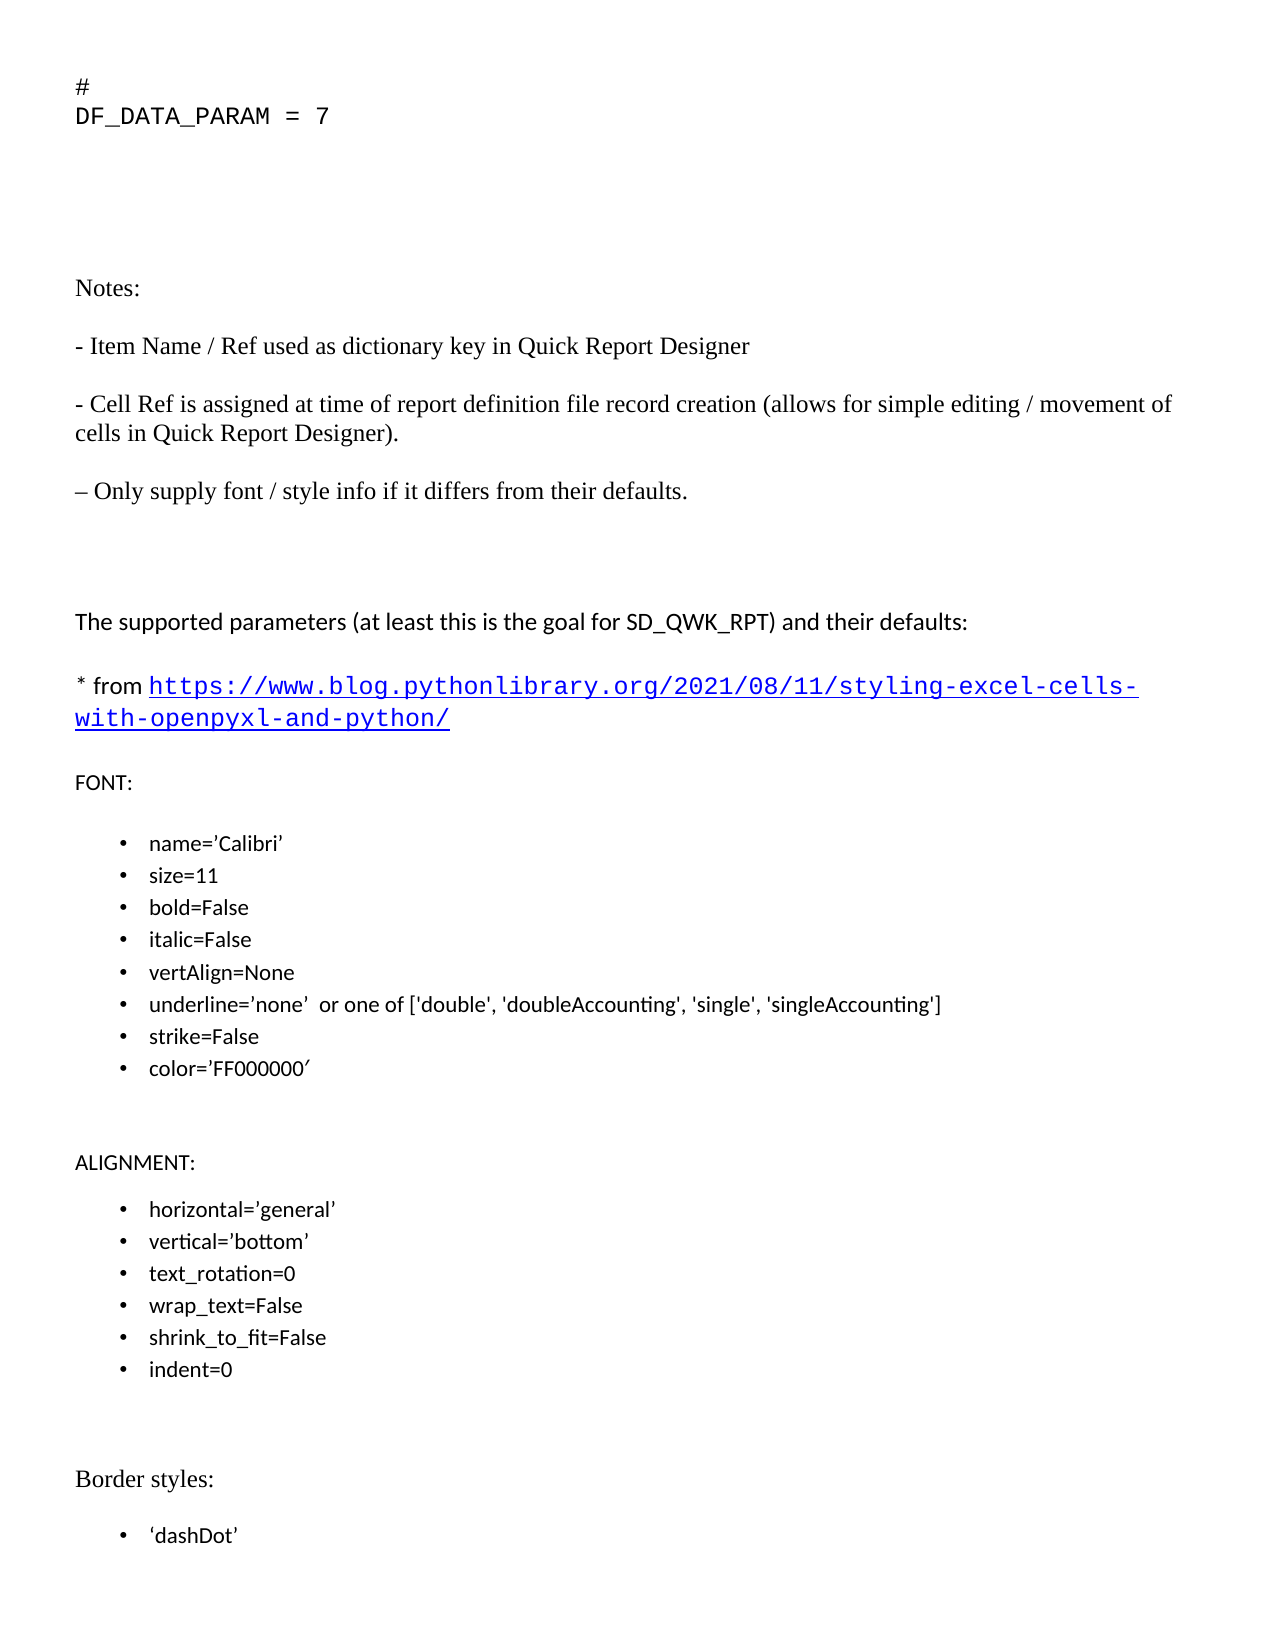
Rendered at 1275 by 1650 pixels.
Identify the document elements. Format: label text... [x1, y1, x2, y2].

text ALIGNMENT: [75, 1148, 1200, 1176]
text The supported parameters (at least this is the goal for SD_QWK_RPT) and their defaults: [75, 606, 1200, 636]
list strike=False [119, 1022, 1200, 1050]
subtitle – Only supply font / style info if it differs from their defaults. [75, 476, 1200, 504]
subtitle Notes: [75, 273, 1200, 302]
list underline=’none’ or one of ['double', 'doubleAccounting', 'single', 'singleAccounting'] [119, 990, 1200, 1018]
list vertAlign=None [119, 958, 1200, 986]
list indent=0 [119, 1356, 1200, 1384]
list name=’Calibri’ [119, 829, 1200, 857]
list italic=False [119, 926, 1200, 954]
list text_rotation=0 [119, 1259, 1200, 1287]
text * from https://www.blog.pythonlibrary.org/2021/08/11/styling-excel-cells-with-openpyxl-and-python/ [75, 670, 1200, 734]
text FONT: [75, 768, 1200, 796]
subtitle # DF_DATA_PARAM = 7 [75, 75, 1200, 132]
list size=11 [119, 861, 1200, 889]
list shrink_to_fit=False [119, 1323, 1200, 1351]
list vertical=’bottom’ [119, 1227, 1200, 1255]
list ‘dashDot’ [119, 1522, 1200, 1550]
subtitle - Cell Ref is assigned at time of report definition file record creation (allows for simple editing / movement of cells in Quick Report Designer). [75, 389, 1200, 447]
list horizontal=’general’ [119, 1195, 1200, 1223]
subtitle Border styles: [75, 1464, 1200, 1492]
list bold=False [119, 893, 1200, 921]
list color=’FF000000′ [119, 1054, 1200, 1082]
subtitle - Item Name / Ref used as dictionary key in Quick Report Designer [75, 331, 1200, 360]
list wrap_text=False [119, 1291, 1200, 1319]
